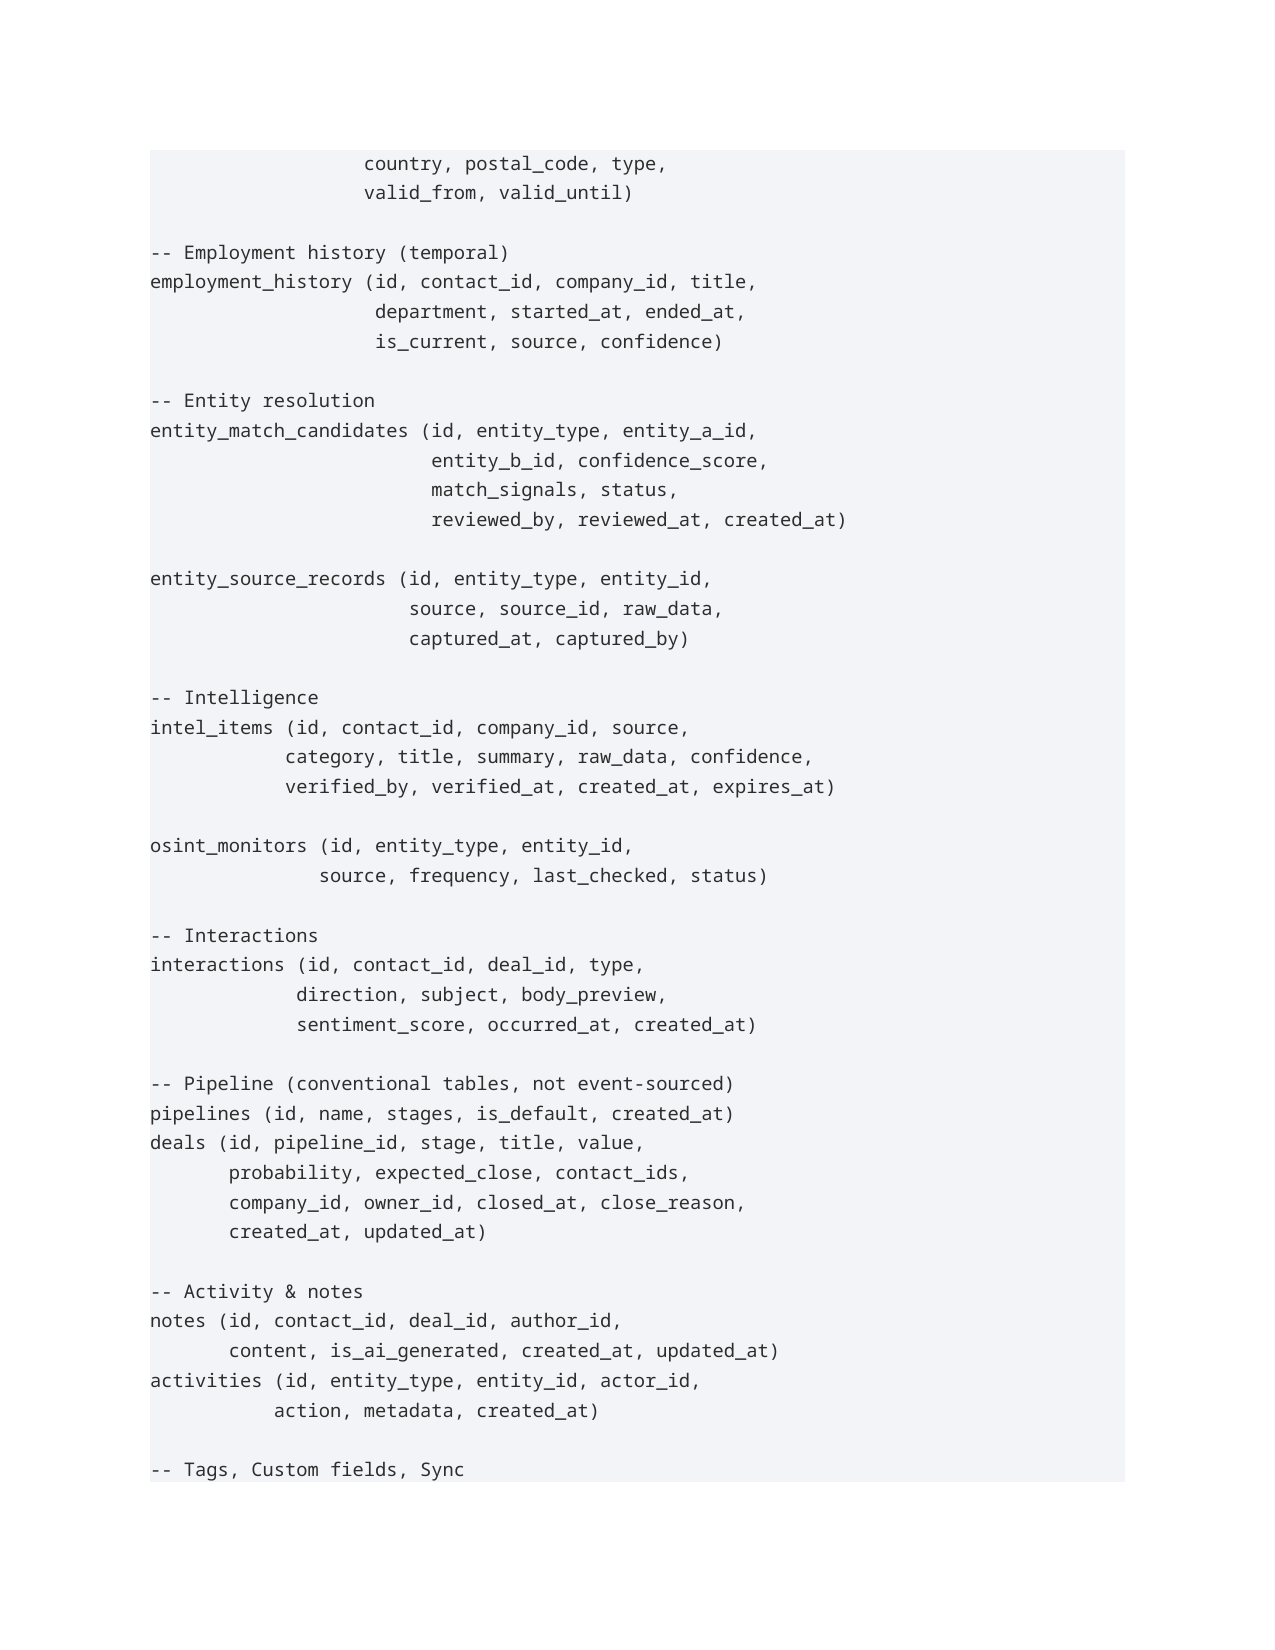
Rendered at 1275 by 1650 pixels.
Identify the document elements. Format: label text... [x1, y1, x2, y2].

text category, title, summary, raw_data, confidence, [150, 744, 1125, 769]
text company_id, owner_id, closed_at, close_reason, [150, 1189, 1125, 1214]
text direction, subject, body_preview, [150, 981, 1125, 1007]
text content, is_ai_generated, created_at, updated_at) [150, 1337, 1125, 1363]
text action, metadata, created_at) [150, 1397, 1125, 1422]
text notes (id, contact_id, deal_id, author_id, [150, 1308, 1125, 1333]
text created_at, updated_at) [150, 1219, 1125, 1244]
text -- Intelligence [150, 684, 1125, 710]
text entity_match_candidates (id, entity_type, entity_a_id, [150, 417, 1125, 443]
text activities (id, entity_type, entity_id, actor_id, [150, 1367, 1125, 1393]
text intel_items (id, contact_id, company_id, source, [150, 714, 1125, 739]
text pipelines (id, name, stages, is_default, created_at) [150, 1100, 1125, 1126]
text -- Interactions [150, 922, 1125, 947]
text source, frequency, last_checked, status) [150, 862, 1125, 888]
text reviewed_by, reviewed_at, created_at) [150, 506, 1125, 532]
text entity_b_id, confidence_score, [150, 447, 1125, 472]
text department, started_at, ended_at, [150, 298, 1125, 324]
text employment_history (id, contact_id, company_id, title, [150, 269, 1125, 294]
text probability, expected_close, contact_ids, [150, 1159, 1125, 1185]
text interactions (id, contact_id, deal_id, type, [150, 952, 1125, 977]
text -- Pipeline (conventional tables, not event-sourced) [150, 1070, 1125, 1096]
text entity_source_records (id, entity_type, entity_id, [150, 566, 1125, 591]
text source, source_id, raw_data, [150, 595, 1125, 621]
text match_signals, status, [150, 477, 1125, 502]
text captured_at, captured_by) [150, 625, 1125, 651]
text -- Employment history (temporal) [150, 239, 1125, 264]
text osint_monitors (id, entity_type, entity_id, [150, 833, 1125, 858]
text verified_by, verified_at, created_at, expires_at) [150, 773, 1125, 799]
text -- Tags, Custom fields, Sync [150, 1456, 1125, 1482]
text deals (id, pipeline_id, stage, title, value, [150, 1130, 1125, 1155]
text -- Activity & notes [150, 1278, 1125, 1304]
text is_current, source, confidence) [150, 328, 1125, 354]
text sentiment_score, occurred_at, created_at) [150, 1011, 1125, 1036]
text country, postal_code, type, [150, 150, 1125, 176]
text valid_from, valid_until) [150, 180, 1125, 205]
text -- Entity resolution [150, 387, 1125, 413]
